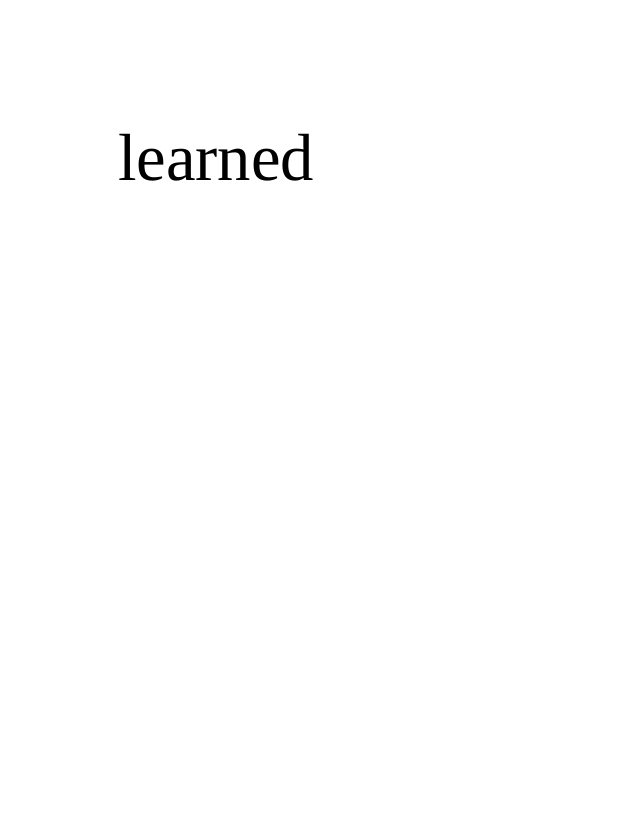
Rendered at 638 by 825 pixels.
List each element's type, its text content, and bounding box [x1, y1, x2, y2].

text learned [118, 118, 519, 195]
